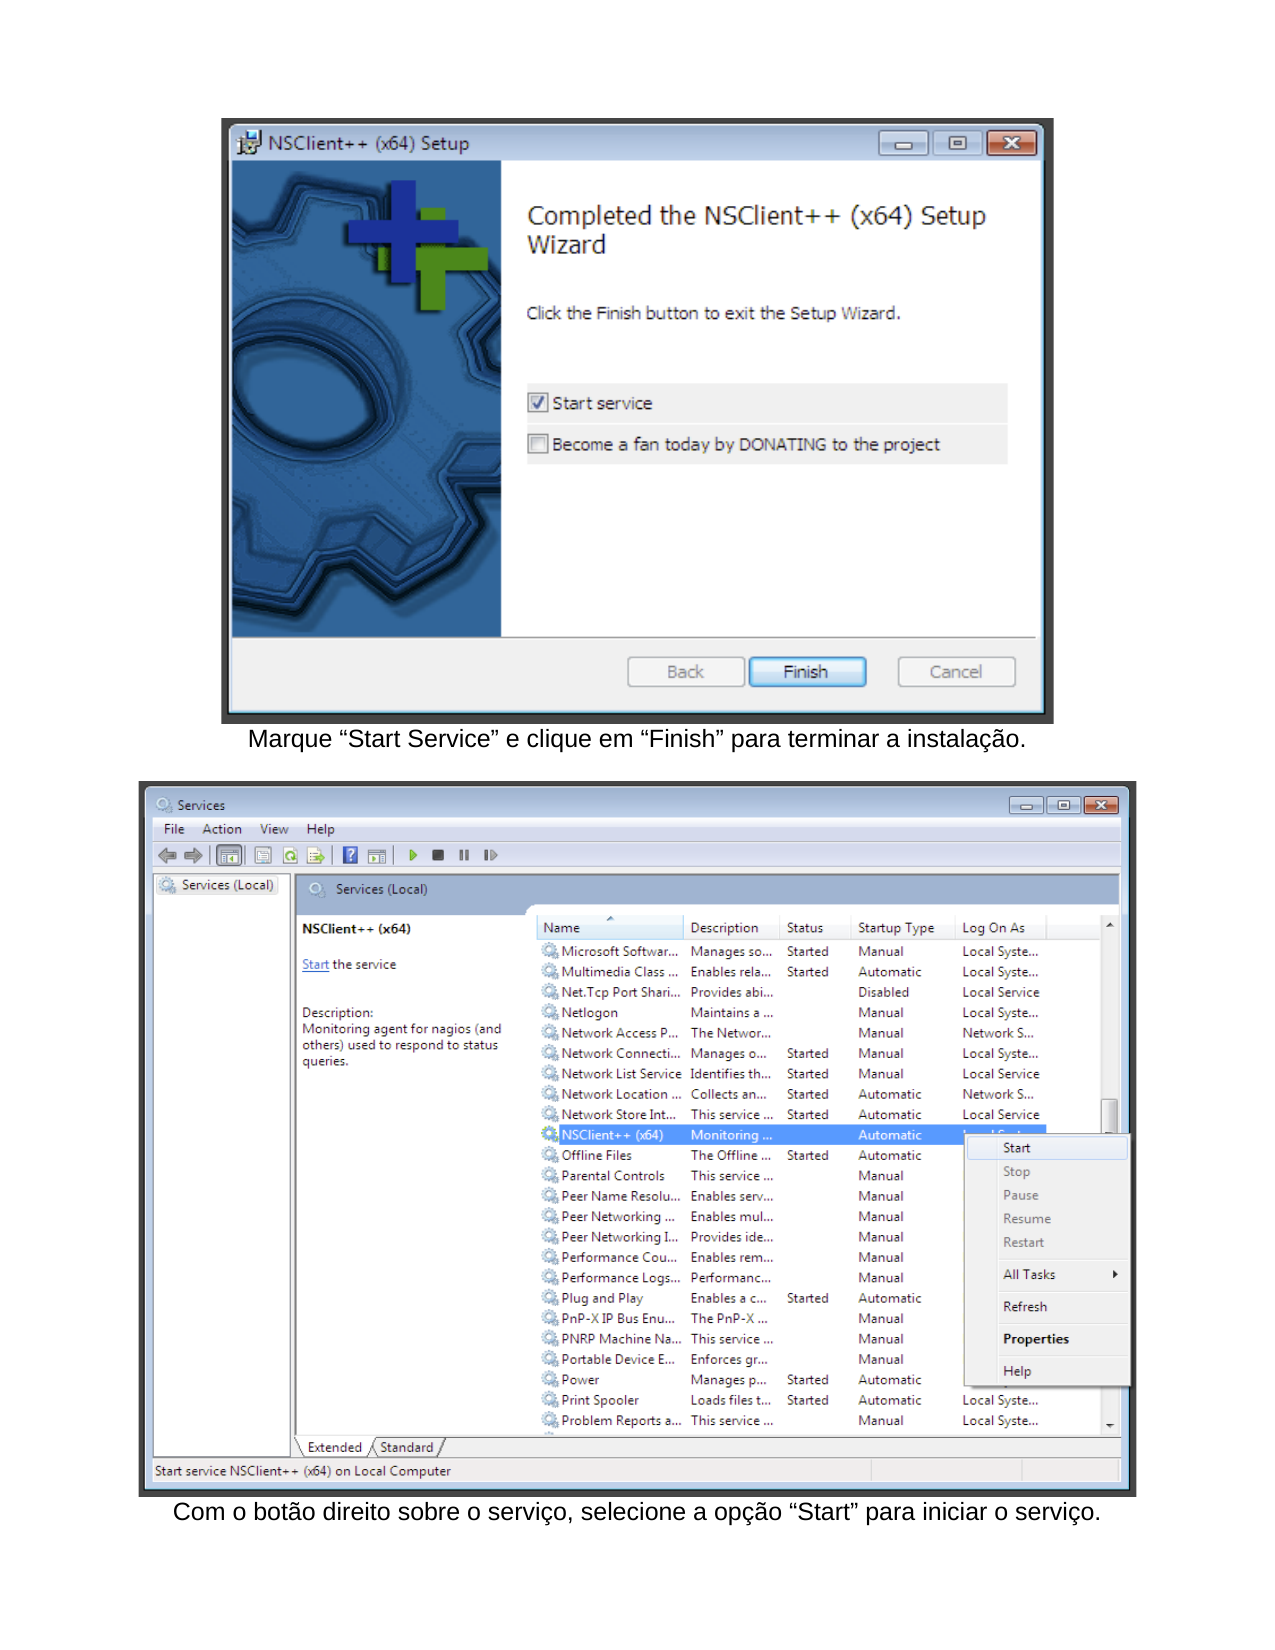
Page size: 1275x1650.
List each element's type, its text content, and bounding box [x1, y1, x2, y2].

text Com o botão direito sobre o serviço, selecione a opção “Start” para iniciar o serviço. [118, 781, 1157, 1526]
text Marque “Start Service” e clique em “Finish” para terminar a instalação. [118, 118, 1157, 753]
picture [221, 118, 1054, 724]
picture [138, 781, 1137, 1497]
